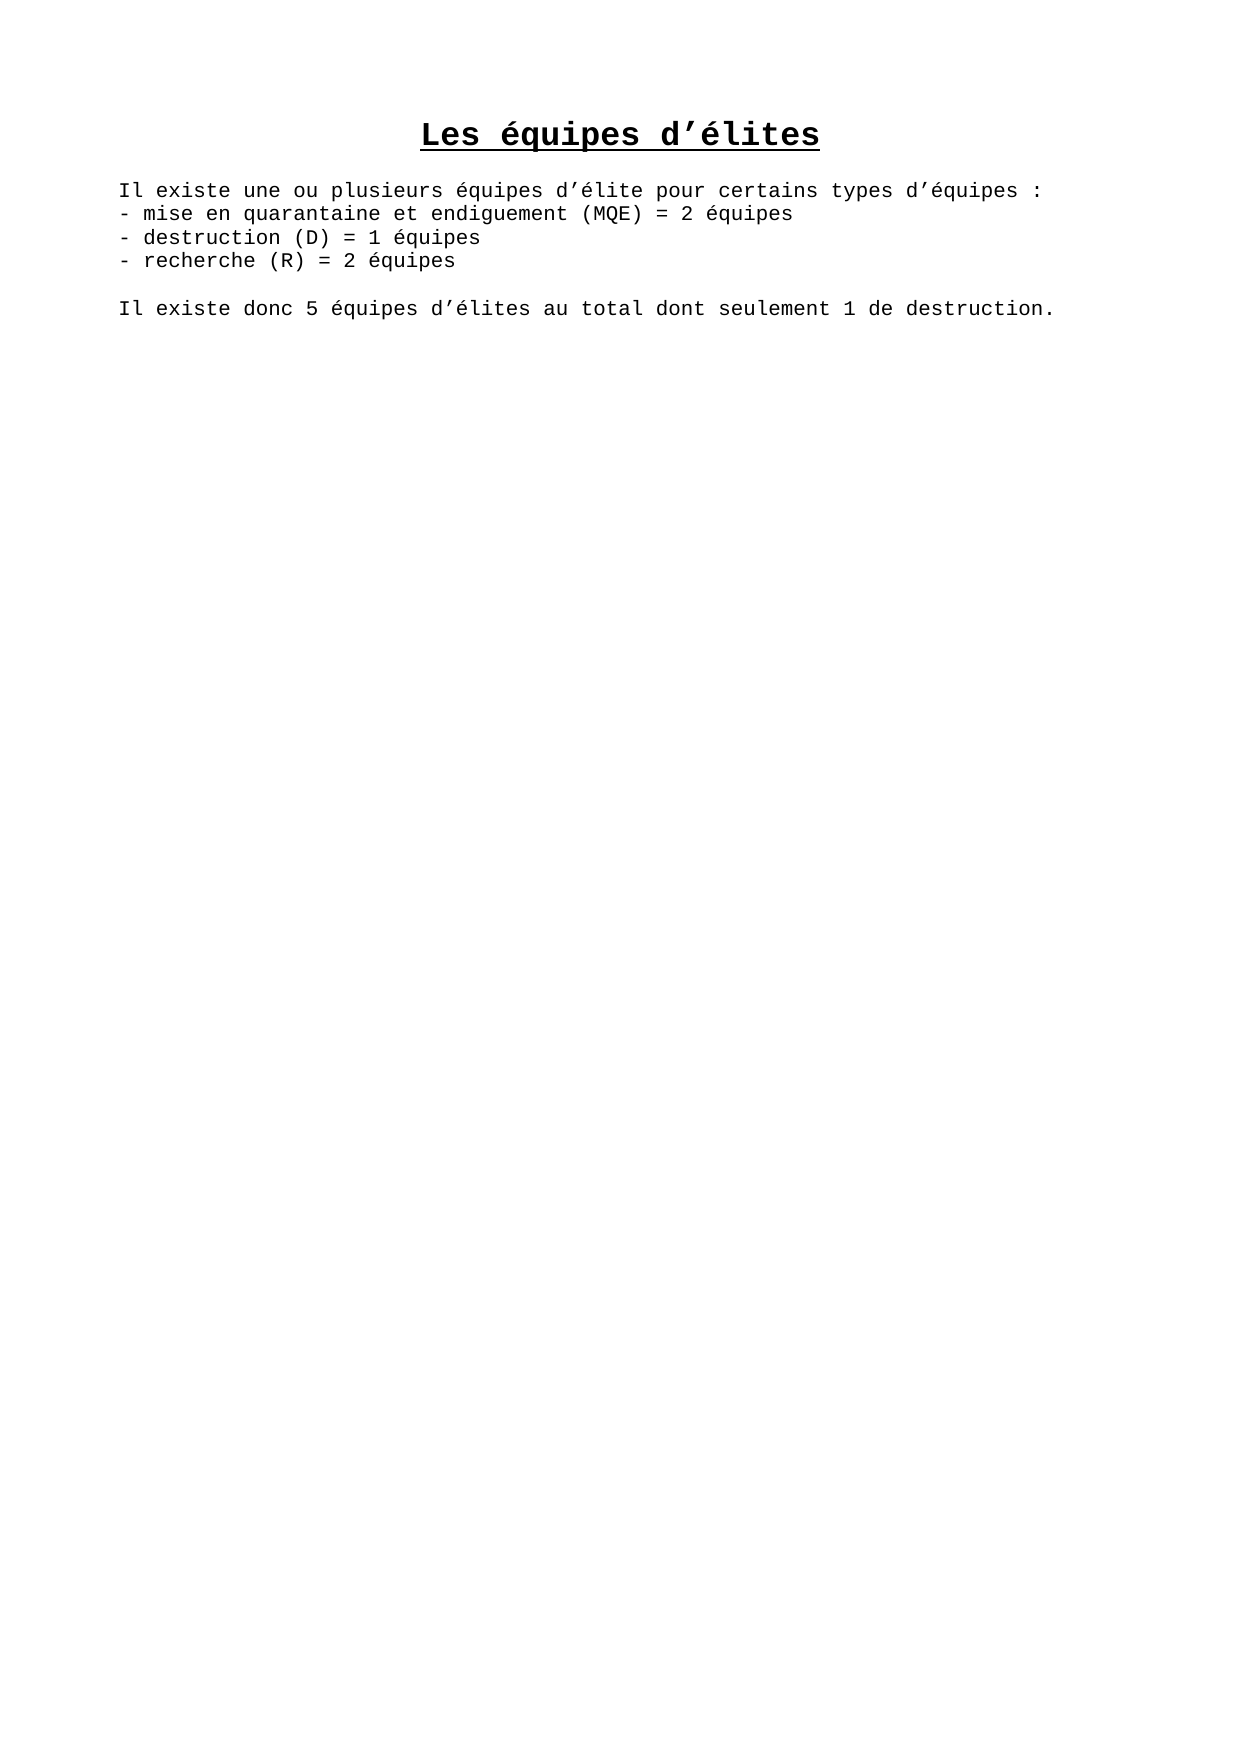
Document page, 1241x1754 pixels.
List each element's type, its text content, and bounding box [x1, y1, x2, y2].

text Il existe donc 5 équipes d’élites au total dont seulement 1 de destruction. [118, 298, 1122, 321]
text - mise en quarantaine et endiguement (MQE) = 2 équipes [118, 203, 1122, 227]
text Les équipes d’élites [118, 118, 1122, 156]
text - recherche (R) = 2 équipes [118, 251, 1122, 274]
text - destruction (D) = 1 équipes [118, 227, 1122, 251]
text Il existe une ou plusieurs équipes d’élite pour certains types d’équipes : [118, 179, 1122, 203]
